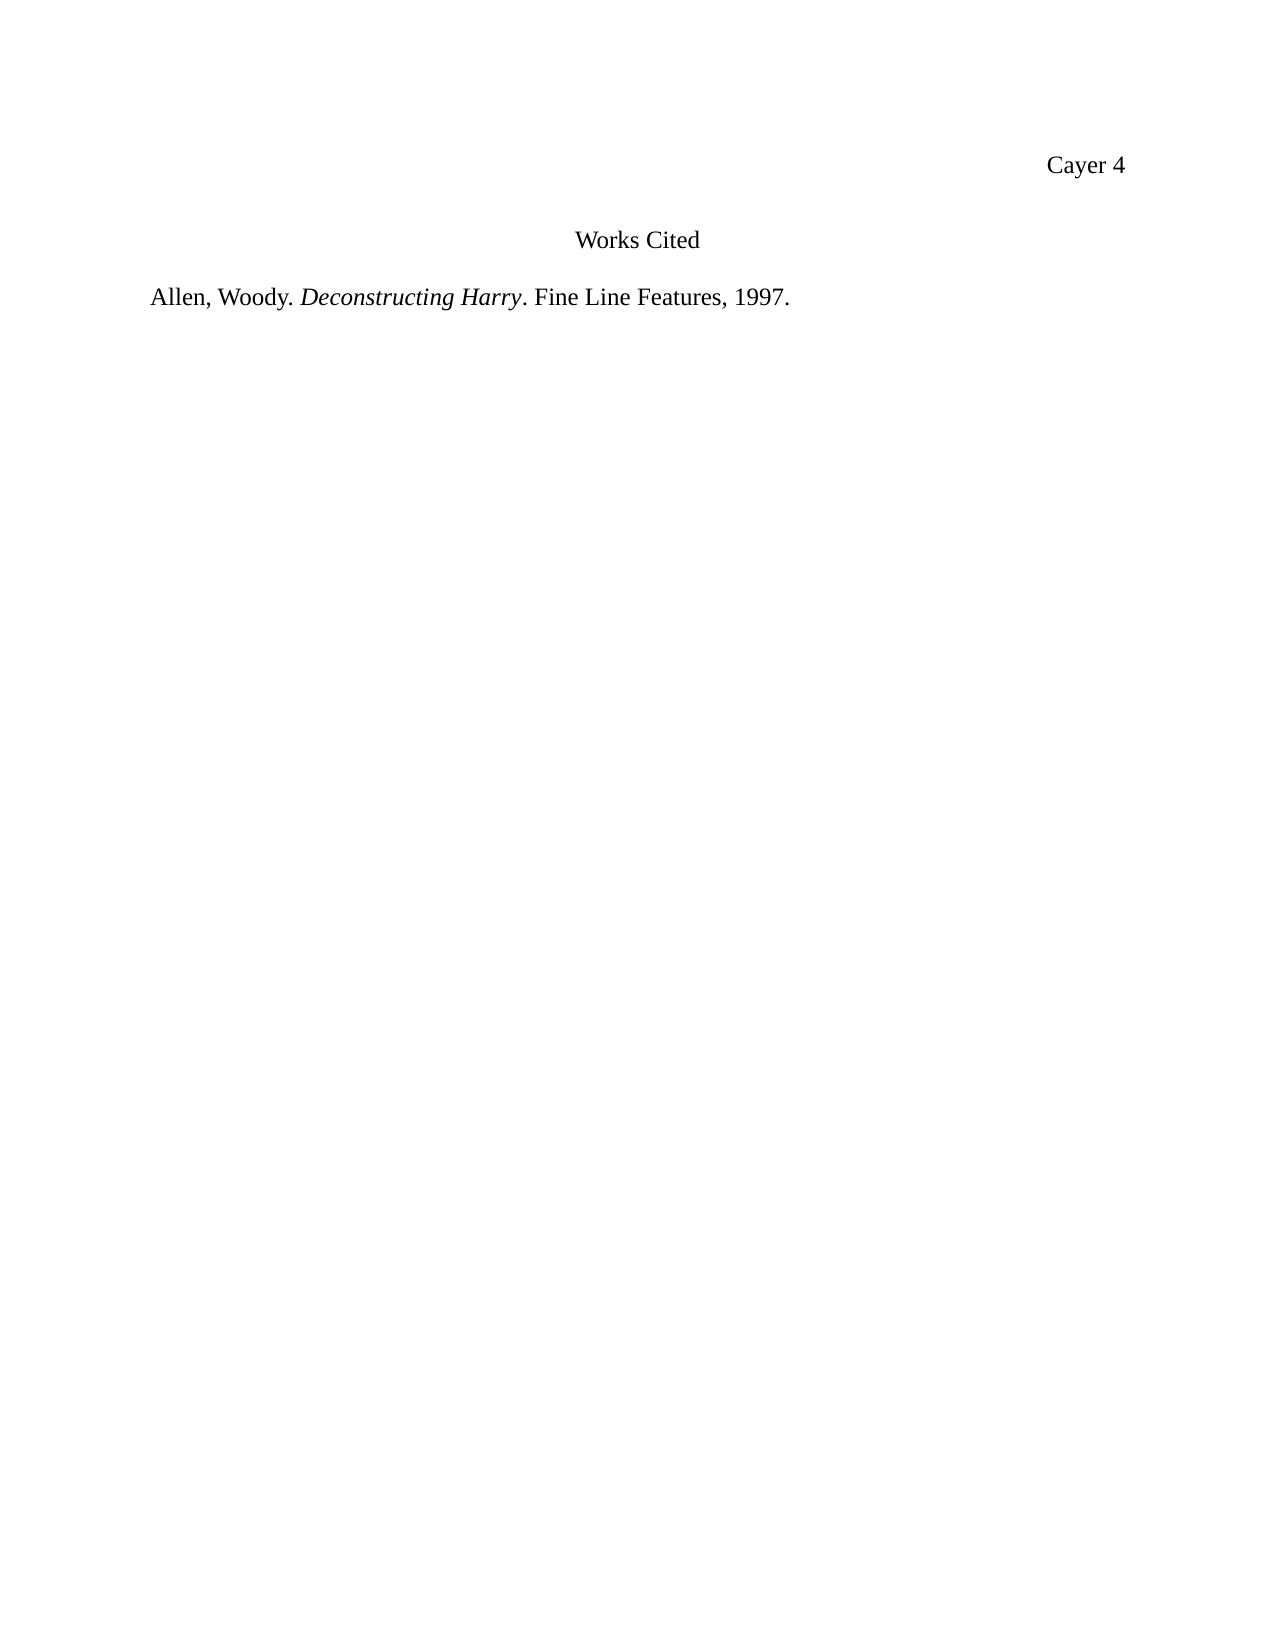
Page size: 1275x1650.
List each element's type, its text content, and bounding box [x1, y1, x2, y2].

text Allen, Woody. Deconstructing Harry. Fine Line Features, 1997. [150, 282, 1125, 311]
text Works Cited [150, 225, 1125, 254]
